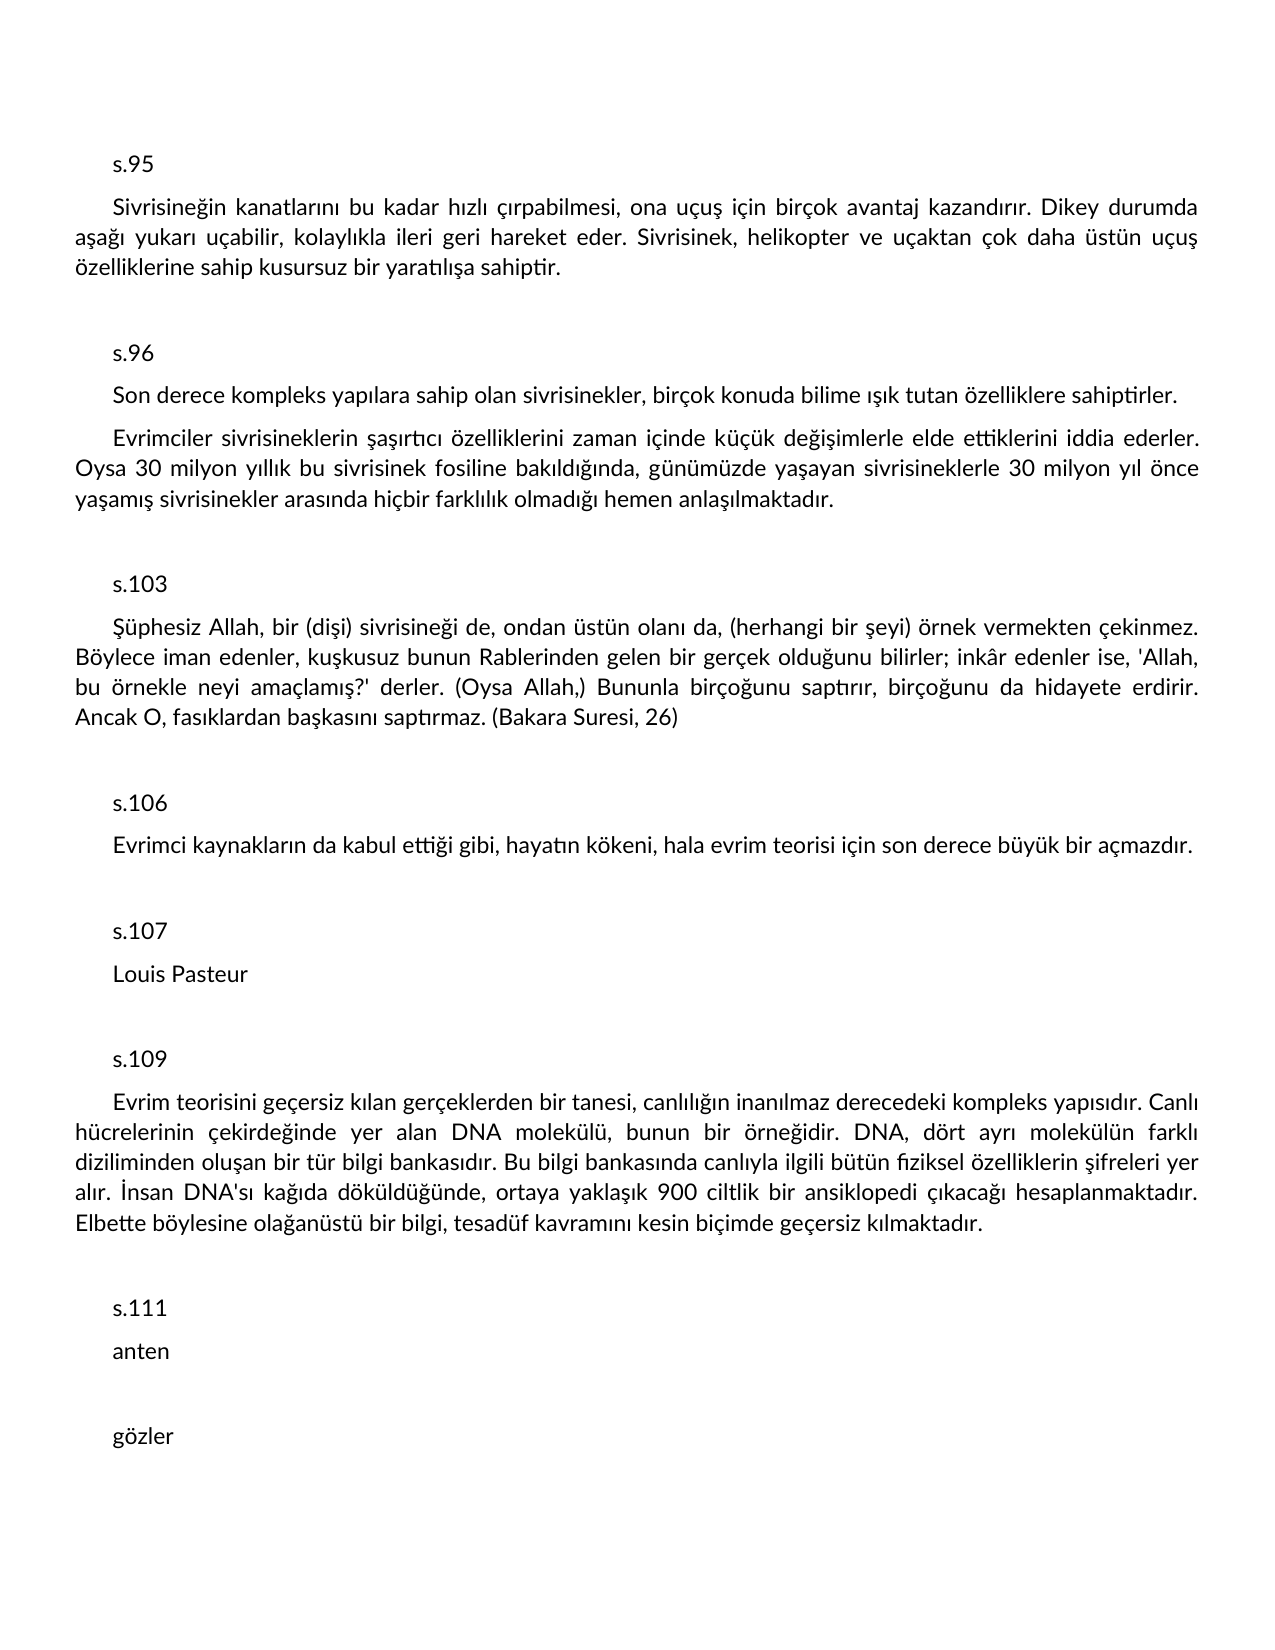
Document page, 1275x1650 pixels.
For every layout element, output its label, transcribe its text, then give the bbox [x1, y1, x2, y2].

text Son derece kompleks yapılara sahip olan sivrisinekler, birçok konuda bilime ışık tutan özelliklere sahiptirler. [75, 381, 1200, 409]
text s.103 [75, 570, 1200, 597]
text Şüphesiz Allah, bir (dişi) sivrisineği de, ondan üstün olanı da, (herhangi bir şeyi) örnek vermekten çekinmez. Böylece iman edenler, kuşkusuz bunun Rablerinden gelen bir gerçek olduğunu bilirler; inkâr edenler ise, 'Allah, bu örnekle neyi amaçlamış?' derler. (Oysa Allah,) Bununla birçoğunu saptırır, birçoğunu da hidayete erdirir. Ancak O, fasıklardan başkasını saptırmaz. (Bakara Suresi, 26) [75, 612, 1200, 731]
text Evrimci kaynakların da kabul ettiği gibi, hayatın kökeni, hala evrim teorisi için son derece büyük bir açmazdır. [75, 831, 1200, 859]
text anten [75, 1336, 1200, 1364]
text s.109 [75, 1045, 1200, 1072]
text Sivrisineğin kanatlarını bu kadar hızlı çırpabilmesi, ona uçuş için birçok avantaj kazandırır. Dikey durumda aşağı yukarı uçabilir, kolaylıkla ileri geri hareket eder. Sivrisinek, helikopter ve uçaktan çok daha üstün uçuş özelliklerine sahip kusursuz bir yaratılışa sahiptir. [75, 193, 1200, 281]
text gözler [75, 1422, 1200, 1449]
text Louis Pasteur [75, 959, 1200, 987]
text Evrim teorisini geçersiz kılan gerçeklerden bir tanesi, canlılığın inanılmaz derecedeki kompleks yapısıdır. Canlı hücrelerinin çekirdeğinde yer alan DNA molekülü, bunun bir örneğidir. DNA, dört ayrı molekülün farklı diziliminden oluşan bir tür bilgi bankasıdır. Bu bilgi bankasında canlıyla ilgili bütün fiziksel özelliklerin şifreleri yer alır. İnsan DNA'sı kağıda döküldüğünde, ortaya yaklaşık 900 ciltlik bir ansiklopedi çıkacağı hesaplanmaktadır. Elbette böylesine olağanüstü bir bilgi, tesadüf kavramını kesin biçimde geçersiz kılmaktadır. [75, 1087, 1200, 1236]
text Evrimciler sivrisineklerin şaşırtıcı özelliklerini zaman içinde küçük değişimlerle elde ettiklerini iddia ederler. Oysa 30 milyon yıllık bu sivrisinek fosiline bakıldığında, günümüzde yaşayan sivrisineklerle 30 milyon yıl önce yaşamış sivrisinekler arasında hiçbir farklılık olmadığı hemen anlaşılmaktadır. [75, 424, 1200, 512]
text s.107 [75, 917, 1200, 944]
text s.111 [75, 1294, 1200, 1321]
text s.95 [75, 150, 1200, 177]
text s.96 [75, 338, 1200, 366]
text s.106 [75, 788, 1200, 816]
